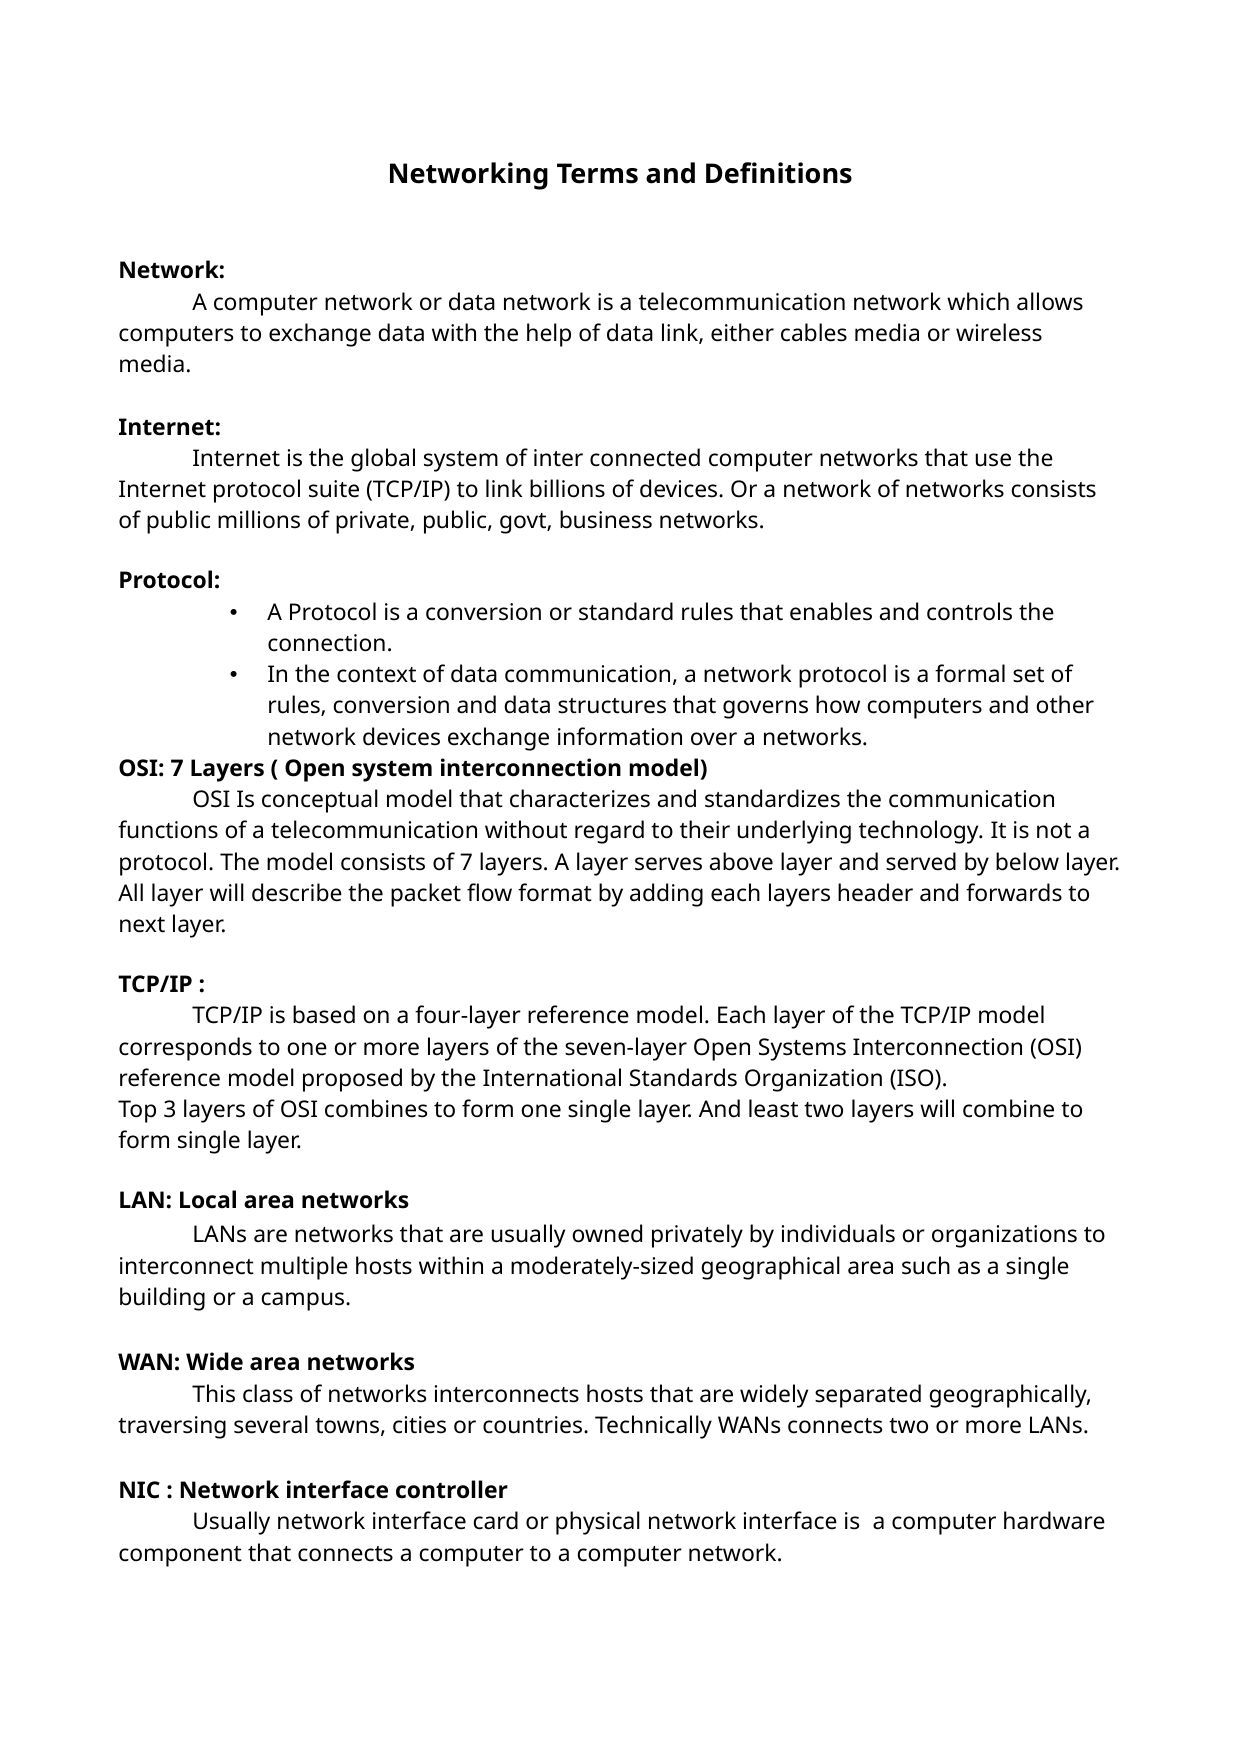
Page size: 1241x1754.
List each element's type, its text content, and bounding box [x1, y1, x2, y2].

text OSI Is conceptual model that characterizes and standardizes the communication functions of a telecommunication without regard to their underlying technology. It is not a protocol. The model consists of 7 layers. A layer serves above layer and served by below layer. All layer will describe the packet flow format by adding each layers header and forwards to next layer. [118, 783, 1122, 939]
text NIC : Network interface controller [118, 1474, 1122, 1505]
text Internet: [118, 411, 1122, 442]
text A computer network or data network is a telecommunication network which allows computers to exchange data with the help of data link, either cables media or wireless media. [118, 286, 1122, 379]
list In the context of data communication, a network protocol is a formal set of rules, conversion and data structures that governs how computers and other network devices exchange information over a networks. [229, 658, 1122, 752]
text Network: [118, 254, 1122, 286]
text Internet is the global system of inter connected computer networks that use the Internet protocol suite (TCP/IP) to link billions of devices. Or a network of networks consists of public millions of private, public, govt, business networks. [118, 442, 1122, 536]
text WAN: Wide area networks [118, 1346, 1122, 1377]
text TCP/IP is based on a four-layer reference model. Each layer of the TCP/IP model corresponds to one or more layers of the seven-layer Open Systems Interconnection (OSI) reference model proposed by the International Standards Organization (ISO). [118, 999, 1122, 1093]
text This class of networks interconnects hosts that are widely separated geographically, traversing several towns, cities or countries. Technically WANs connects two or more LANs. [118, 1377, 1122, 1440]
text LANs are networks that are usually owned privately by individuals or organizations to interconnect multiple hosts within a moderately-sized geographical area such as a single building or a campus. [118, 1216, 1122, 1312]
text Networking Terms and Definitions [118, 155, 1122, 192]
text Protocol: [118, 564, 1122, 596]
text LAN: Local area networks [118, 1184, 1122, 1216]
text OSI: 7 Layers ( Open system interconnection model) [118, 752, 1122, 783]
text Top 3 layers of OSI combines to form one single layer. And least two layers will combine to form single layer. [118, 1093, 1122, 1156]
text TCP/IP : [118, 968, 1122, 999]
text Usually network interface card or physical network interface is a computer hardware component that connects a computer to a computer network. [118, 1505, 1122, 1568]
list A Protocol is a conversion or standard rules that enables and controls the connection. [229, 596, 1122, 658]
